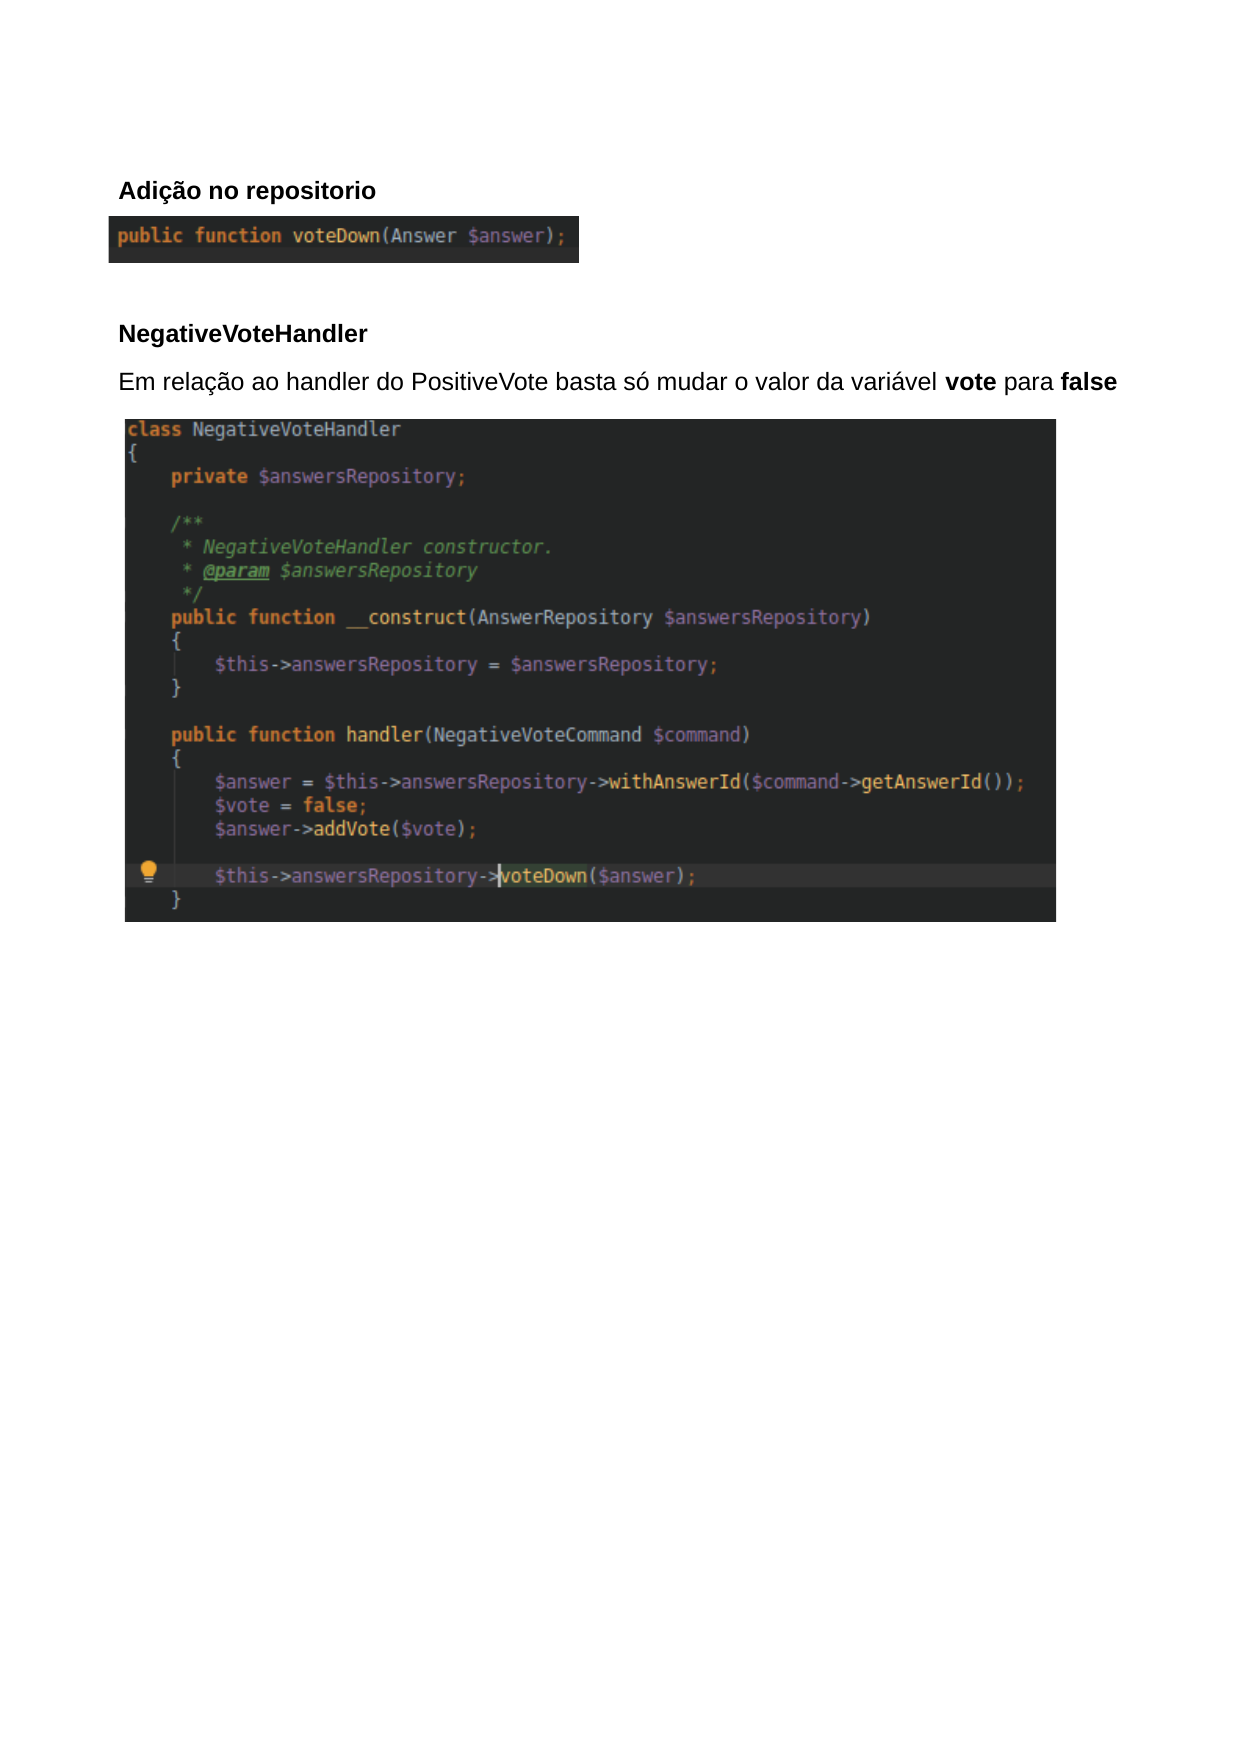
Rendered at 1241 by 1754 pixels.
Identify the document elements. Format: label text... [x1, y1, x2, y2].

text NegativeVoteHandler [118, 319, 1122, 348]
text Adição no repositorio [118, 176, 1122, 205]
text Em relação ao handler do PositiveVote basta só mudar o valor da variável vote para false [118, 367, 1122, 396]
picture [124, 419, 1057, 922]
picture [108, 216, 579, 263]
